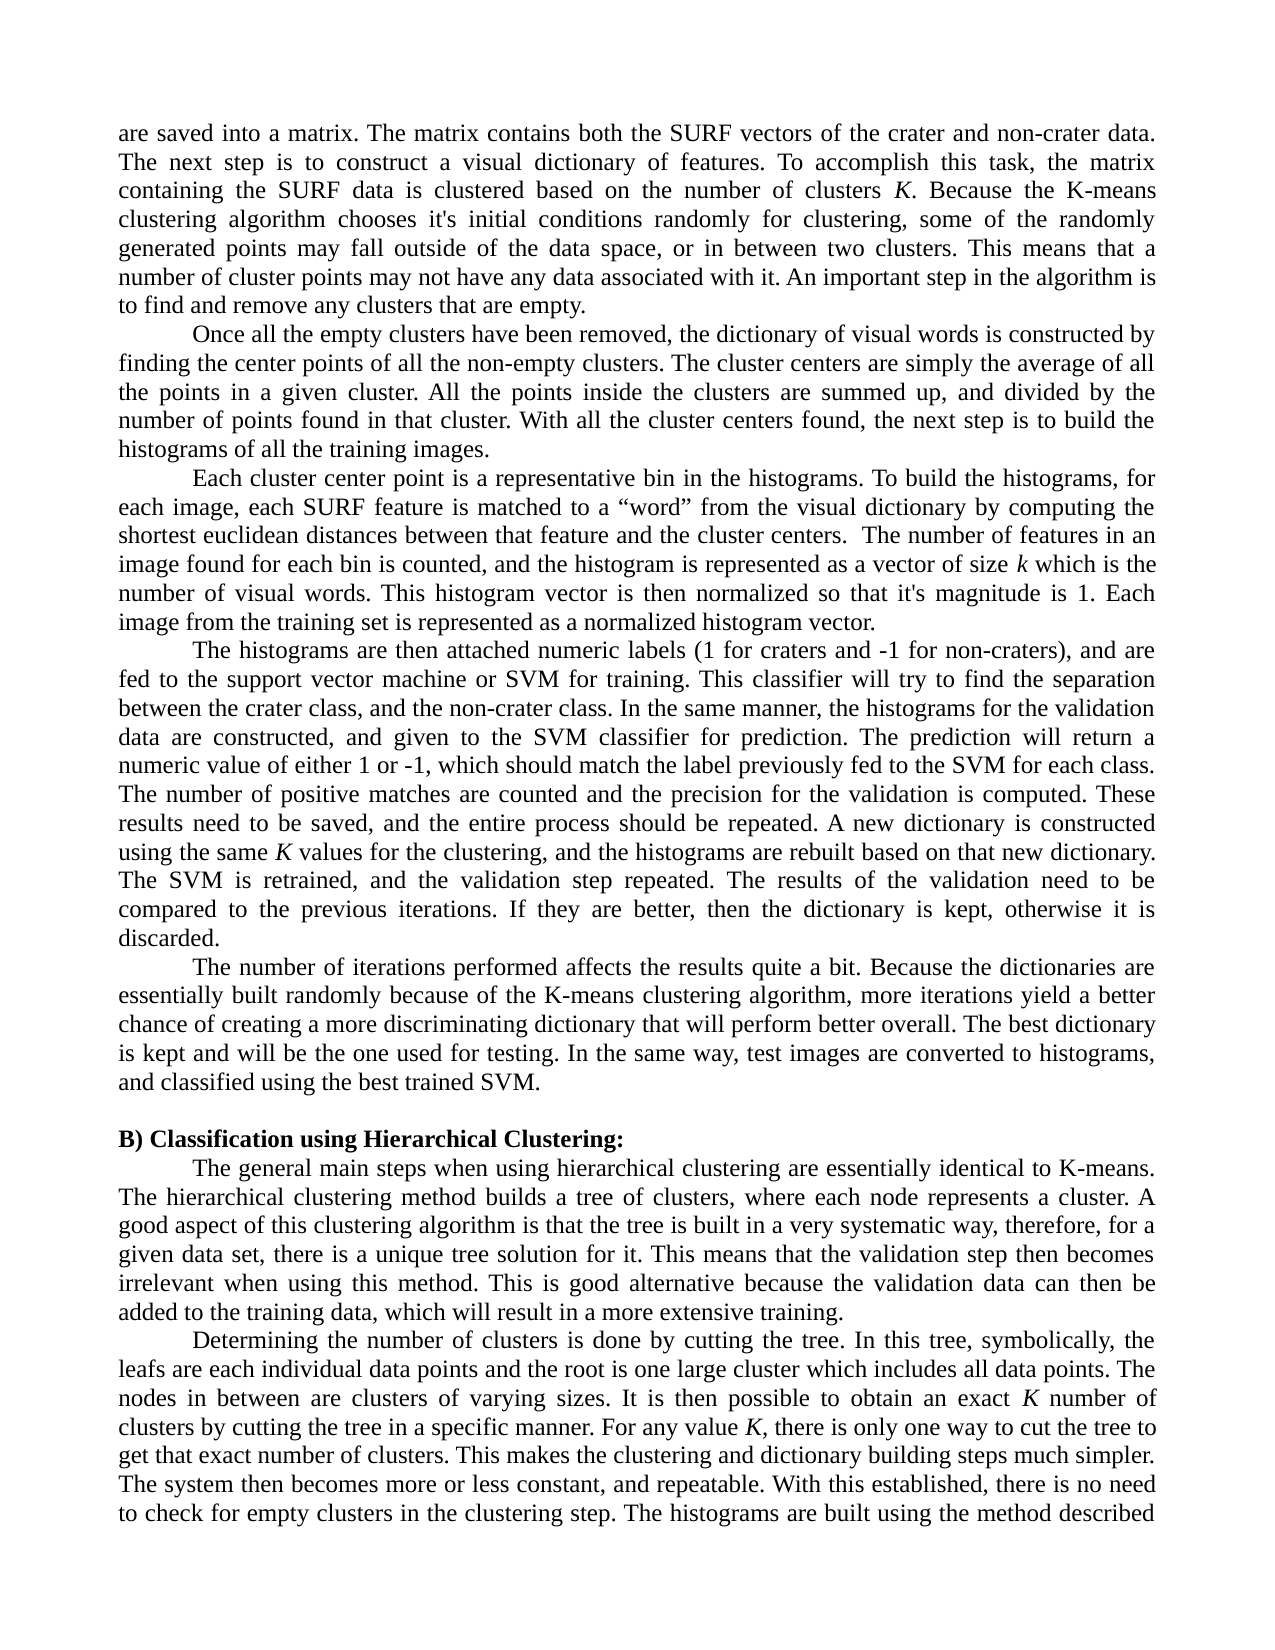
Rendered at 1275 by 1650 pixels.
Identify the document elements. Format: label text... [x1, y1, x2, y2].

text Once all the empty clusters have been removed, the dictionary of visual words is constructed by finding the center points of all the non-empty clusters. The cluster centers are simply the average of all the points in a given cluster. All the points inside the clusters are summed up, and divided by the number of points found in that cluster. With all the cluster centers found, the next step is to build the histograms of all the training images. [118, 319, 1157, 463]
text are saved into a matrix. The matrix contains both the SURF vectors of the crater and non-crater data. The next step is to construct a visual dictionary of features. To accomplish this task, the matrix containing the SURF data is clustered based on the number of clusters K. Because the K-means clustering algorithm chooses it's initial conditions randomly for clustering, some of the randomly generated points may fall outside of the data space, or in between two clusters. This means that a number of cluster points may not have any data associated with it. An important step in the algorithm is to find and remove any clusters that are empty. [118, 118, 1157, 319]
text The number of iterations performed affects the results quite a bit. Because the dictionaries are essentially built randomly because of the K-means clustering algorithm, more iterations yield a better chance of creating a more discriminating dictionary that will perform better overall. The best dictionary is kept and will be the one used for testing. In the same way, test images are converted to histograms, and classified using the best trained SVM. [118, 952, 1157, 1096]
text Determining the number of clusters is done by cutting the tree. In this tree, symbolically, the leafs are each individual data points and the root is one large cluster which includes all data points. The nodes in between are clusters of varying sizes. It is then possible to obtain an exact K number of clusters by cutting the tree in a specific manner. For any value K, there is only one way to cut the tree to get that exact number of clusters. This makes the clustering and dictionary building steps much simpler. The system then becomes more or less constant, and repeatable. With this established, there is no need to check for empty clusters in the clustering step. The histograms are built using the method described [118, 1326, 1157, 1527]
text The general main steps when using hierarchical clustering are essentially identical to K-means. The hierarchical clustering method builds a tree of clusters, where each node represents a cluster. A good aspect of this clustering algorithm is that the tree is built in a very systematic way, therefore, for a given data set, there is a unique tree solution for it. This means that the validation step then becomes irrelevant when using this method. This is good alternative because the validation data can then be added to the training data, which will result in a more extensive training. [118, 1153, 1157, 1326]
text B) Classification using Hierarchical Clustering: [118, 1124, 1157, 1153]
text The histograms are then attached numeric labels (1 for craters and -1 for non-craters), and are fed to the support vector machine or SVM for training. This classifier will try to find the separation between the crater class, and the non-crater class. In the same manner, the histograms for the validation data are constructed, and given to the SVM classifier for prediction. The prediction will return a numeric value of either 1 or -1, which should match the label previously fed to the SVM for each class. The number of positive matches are counted and the precision for the validation is computed. These results need to be saved, and the entire process should be repeated. A new dictionary is constructed using the same K values for the clustering, and the histograms are rebuilt based on that new dictionary. The SVM is retrained, and the validation step repeated. The results of the validation need to be compared to the previous iterations. If they are better, then the dictionary is kept, otherwise it is discarded. [118, 636, 1157, 952]
text Each cluster center point is a representative bin in the histograms. To build the histograms, for each image, each SURF feature is matched to a “word” from the visual dictionary by computing the shortest euclidean distances between that feature and the cluster centers. The number of features in an image found for each bin is counted, and the histogram is represented as a vector of size k which is the number of visual words. This histogram vector is then normalized so that it's magnitude is 1. Each image from the training set is represented as a normalized histogram vector. [118, 463, 1157, 636]
